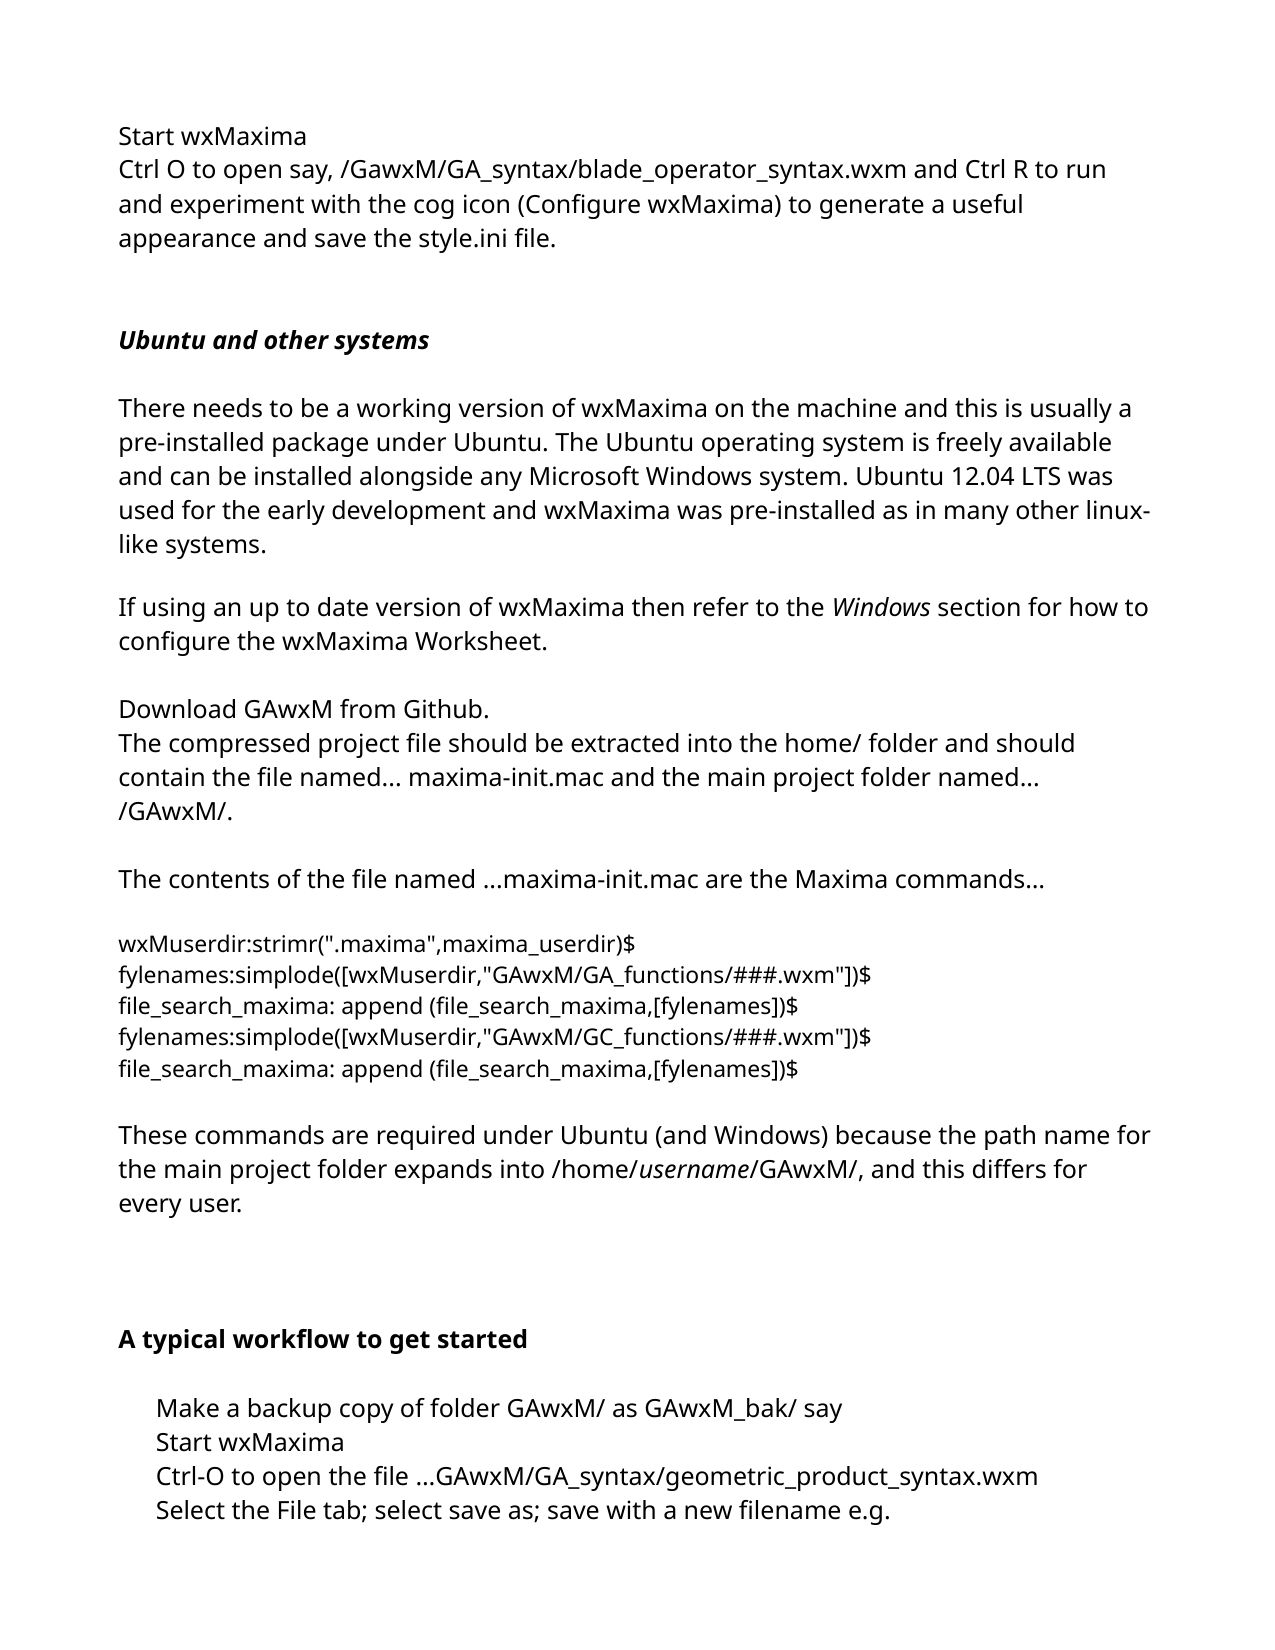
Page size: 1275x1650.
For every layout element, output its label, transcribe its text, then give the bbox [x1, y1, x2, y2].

text Download GAwxM from Github. [118, 692, 1157, 726]
text The compressed project file should be extracted into the home/ folder and should contain the file named... maxima-init.mac and the main project folder named... /GAwxM/. [118, 726, 1157, 828]
text fylenames:simplode([wxMuserdir,"GAwxM/GC_functions/###.wxm"])$ [118, 1021, 1157, 1052]
text wxMuserdir:strimr(".maxima",maxima_userdir)$ [118, 927, 1157, 959]
text These commands are required under Ubuntu (and Windows) because the path name for the main project folder expands into /home/username/GAwxM/, and this differs for every user. [118, 1118, 1157, 1220]
text Start wxMaxima [118, 118, 1157, 152]
text file_search_maxima: append (file_search_maxima,[fylenames])$ [118, 1052, 1157, 1084]
text There needs to be a working version of wxMaxima on the machine and this is usually a pre-installed package under Ubuntu. The Ubuntu operating system is freely available and can be installed alongside any Microsoft Windows system. Ubuntu 12.04 LTS was used for the early development and wxMaxima was pre-installed as in many other linux-like systems. [118, 391, 1157, 561]
text A typical workflow to get started [118, 1322, 1157, 1356]
text Ubuntu and other systems [118, 322, 1157, 357]
text fylenames:simplode([wxMuserdir,"GAwxM/GA_functions/###.wxm"])$ [118, 959, 1157, 990]
text Start wxMaxima [156, 1424, 1157, 1458]
text file_search_maxima: append (file_search_maxima,[fylenames])$ [118, 990, 1157, 1021]
text The contents of the file named ...maxima-init.mac are the Maxima commands… [118, 862, 1157, 896]
text Select the File tab; select save as; save with a new filename e.g. [156, 1492, 1157, 1527]
text Make a backup copy of folder GAwxM/ as GAwxM_bak/ say [156, 1390, 1157, 1424]
text Ctrl-O to open the file …GAwxM/GA_syntax/geometric_product_syntax.wxm [156, 1458, 1157, 1492]
text If using an up to date version of wxMaxima then refer to the Windows section for how to configure the wxMaxima Worksheet. [118, 590, 1157, 658]
text Ctrl O to open say, /GawxM/GA_syntax/blade_operator_syntax.wxm and Ctrl R to run and experiment with the cog icon (Configure wxMaxima) to generate a useful appearance and save the style.ini file. [118, 152, 1157, 254]
